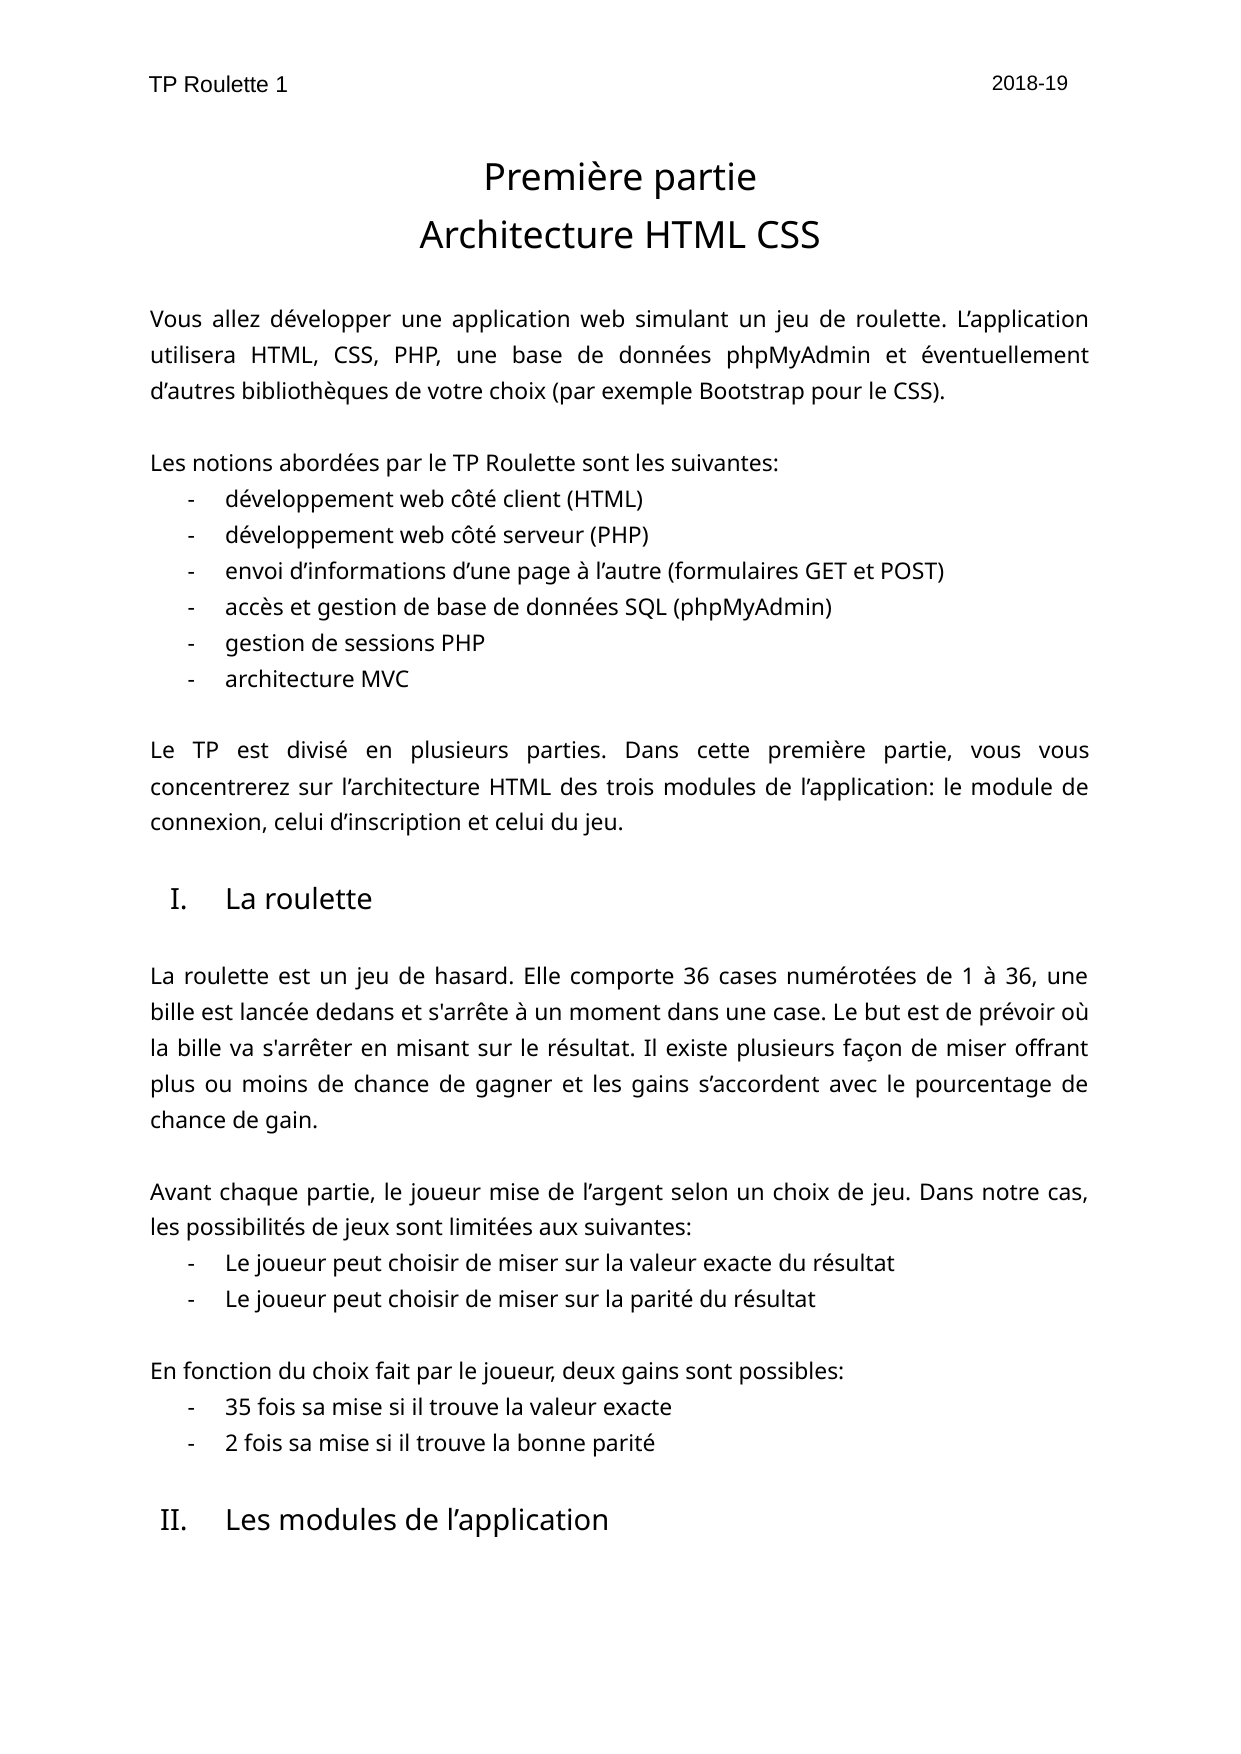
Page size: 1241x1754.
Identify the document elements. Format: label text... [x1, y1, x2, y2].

text La roulette est un jeu de hasard. Elle comporte 36 cases numérotées de 1 à 36, une bille est lancée dedans et s'arrête à un moment dans une case. Le but est de prévoir où la bille va s'arrêter en misant sur le résultat. Il existe plusieurs façon de miser offrant plus ou moins de chance de gagner et les gains s’accordent avec le pourcentage de chance de gain. [150, 960, 1090, 1135]
list 35 fois sa mise si il trouve la valeur exacte [187, 1391, 1090, 1422]
list développement web côté client (HTML) [187, 483, 1090, 514]
text Vous allez développer une application web simulant un jeu de roulette. L’application utilisera HTML, CSS, PHP, une base de données phpMyAdmin et éventuellement d’autres bibliothèques de votre choix (par exemple Bootstrap pour le CSS). [150, 303, 1090, 406]
list envoi d’informations d’une page à l’autre (formulaires GET et POST) [187, 555, 1090, 586]
text Le TP est divisé en plusieurs parties. Dans cette première partie, vous vous concentrerez sur l’architecture HTML des trois modules de l’application: le module de connexion, celui d’inscription et celui du jeu. [150, 734, 1090, 838]
list La roulette [187, 878, 1090, 918]
list Le joueur peut choisir de miser sur la valeur exacte du résultat [187, 1247, 1090, 1278]
text Les notions abordées par le TP Roulette sont les suivantes: [150, 447, 1090, 478]
text Avant chaque partie, le joueur mise de l’argent selon un choix de jeu. Dans notre cas, les possibilités de jeux sont limitées aux suivantes: [150, 1175, 1090, 1243]
list gestion de sessions PHP [187, 627, 1090, 658]
list architecture MVC [187, 663, 1090, 694]
list Le joueur peut choisir de miser sur la parité du résultat [187, 1283, 1090, 1314]
text En fonction du choix fait par le joueur, deux gains sont possibles: [150, 1355, 1090, 1386]
text Première partie [150, 150, 1090, 201]
text Architecture HTML CSS [150, 209, 1090, 260]
list Les modules de l’application [187, 1499, 1090, 1538]
list 2 fois sa mise si il trouve la bonne parité [187, 1427, 1090, 1458]
list accès et gestion de base de données SQL (phpMyAdmin) [187, 591, 1090, 622]
list développement web côté serveur (PHP) [187, 519, 1090, 550]
